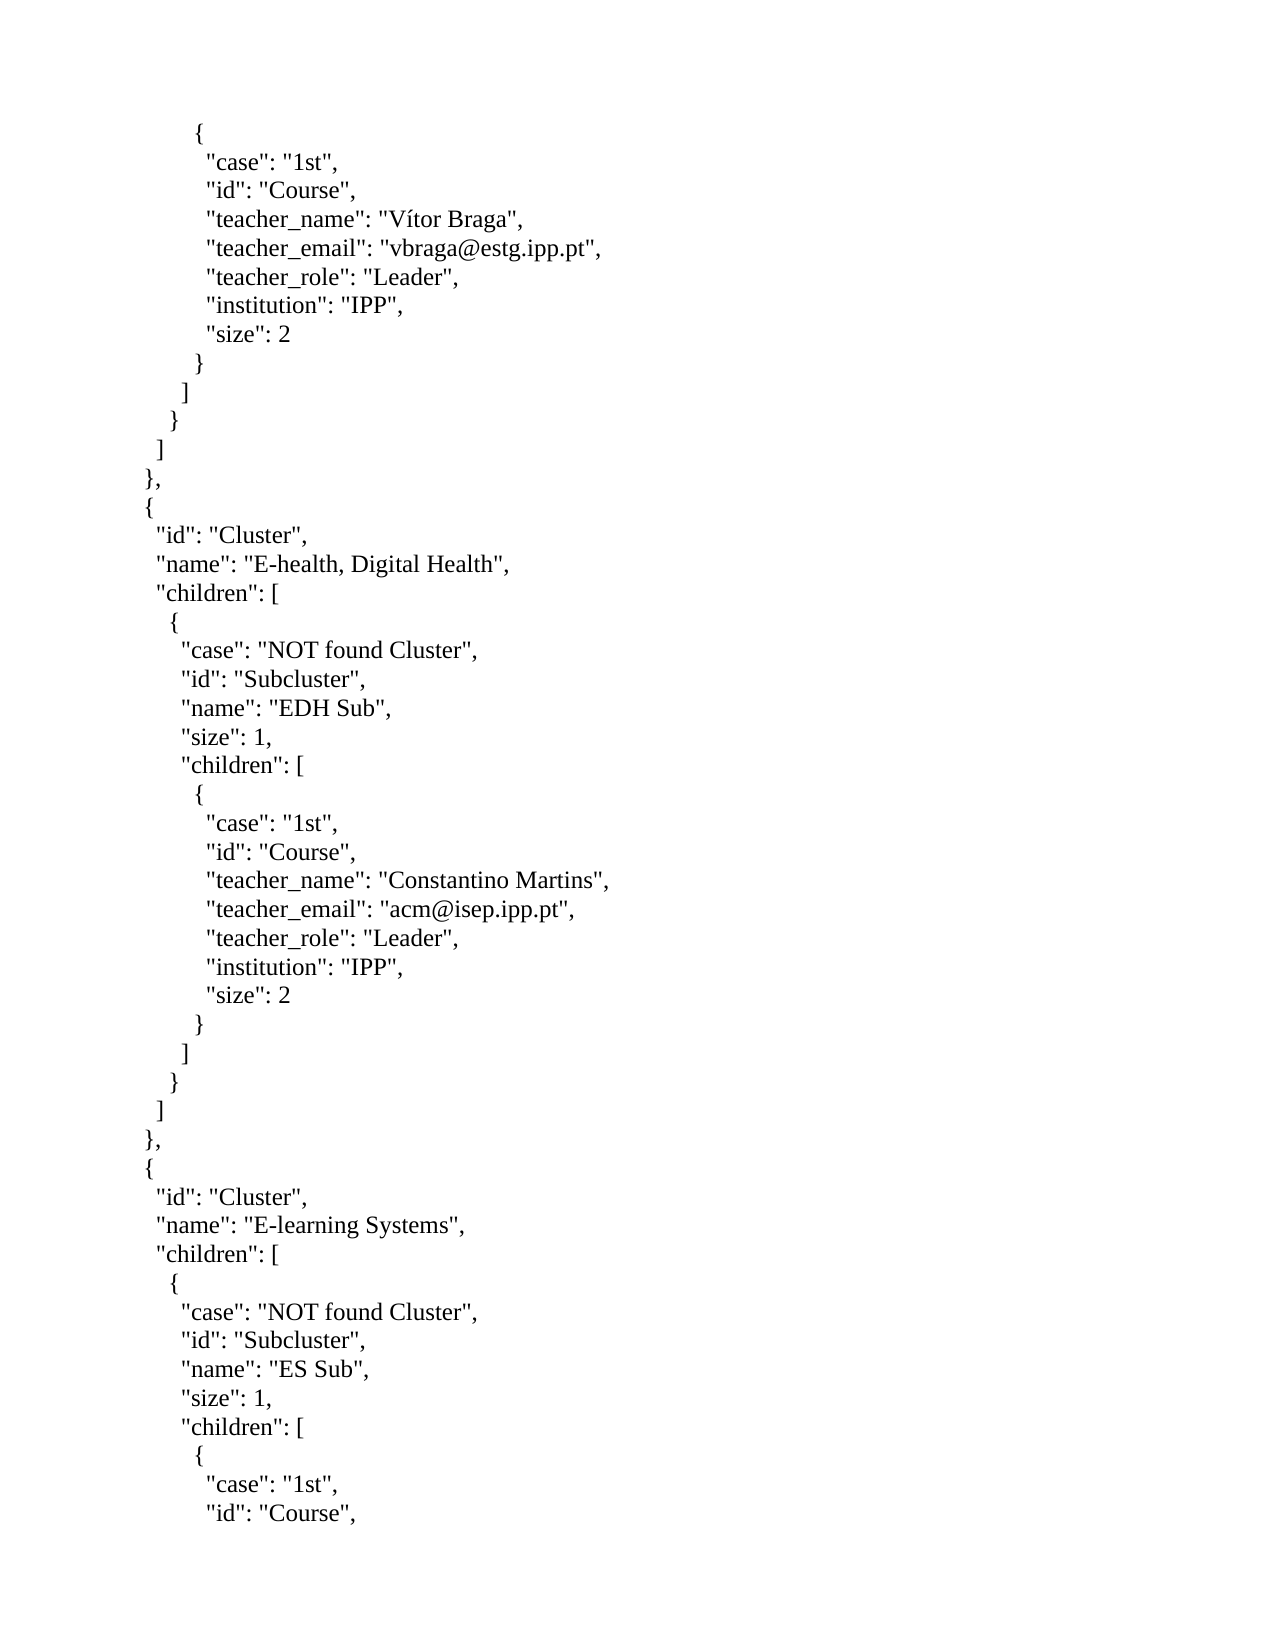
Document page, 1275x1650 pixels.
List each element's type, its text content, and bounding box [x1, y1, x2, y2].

text "teacher_name": "Constantino Martins", [118, 866, 1157, 894]
text "case": "1st", [118, 147, 1157, 176]
text ] [118, 1038, 1157, 1067]
text "children": [ [118, 751, 1157, 779]
text } [118, 1067, 1157, 1096]
text "teacher_role": "Leader", [118, 923, 1157, 952]
text "children": [ [118, 1239, 1157, 1268]
text "name": "EDH Sub", [118, 693, 1157, 722]
text "teacher_role": "Leader", [118, 262, 1157, 291]
text { [118, 118, 1157, 147]
text ] [118, 1096, 1157, 1124]
text "institution": "IPP", [118, 952, 1157, 981]
text "name": "E-health, Digital Health", [118, 549, 1157, 578]
text "size": 1, [118, 1383, 1157, 1412]
text }, [118, 463, 1157, 492]
text { [118, 492, 1157, 521]
text "name": "E-learning Systems", [118, 1211, 1157, 1239]
text "size": 2 [118, 981, 1157, 1009]
text "id": "Subcluster", [118, 1326, 1157, 1354]
text "case": "1st", [118, 1469, 1157, 1498]
text }, [118, 1124, 1157, 1153]
text "case": "NOT found Cluster", [118, 636, 1157, 664]
text "id": "Cluster", [118, 1182, 1157, 1211]
text "id": "Course", [118, 837, 1157, 866]
text "teacher_email": "vbraga@estg.ipp.pt", [118, 233, 1157, 262]
text "institution": "IPP", [118, 291, 1157, 319]
text { [118, 1441, 1157, 1469]
text "children": [ [118, 578, 1157, 607]
text "id": "Subcluster", [118, 664, 1157, 693]
text "id": "Course", [118, 176, 1157, 204]
text "case": "NOT found Cluster", [118, 1297, 1157, 1326]
text } [118, 406, 1157, 434]
text "case": "1st", [118, 808, 1157, 837]
text "children": [ [118, 1412, 1157, 1441]
text "size": 2 [118, 319, 1157, 348]
text ] [118, 377, 1157, 406]
text } [118, 1009, 1157, 1038]
text "id": "Course", [118, 1498, 1157, 1527]
text ] [118, 434, 1157, 463]
text "id": "Cluster", [118, 521, 1157, 549]
text { [118, 1153, 1157, 1182]
text "teacher_email": "acm@isep.ipp.pt", [118, 894, 1157, 923]
text } [118, 348, 1157, 377]
text { [118, 1268, 1157, 1297]
text { [118, 607, 1157, 636]
text { [118, 779, 1157, 808]
text "size": 1, [118, 722, 1157, 751]
text "teacher_name": "Vítor Braga", [118, 204, 1157, 233]
text "name": "ES Sub", [118, 1354, 1157, 1383]
